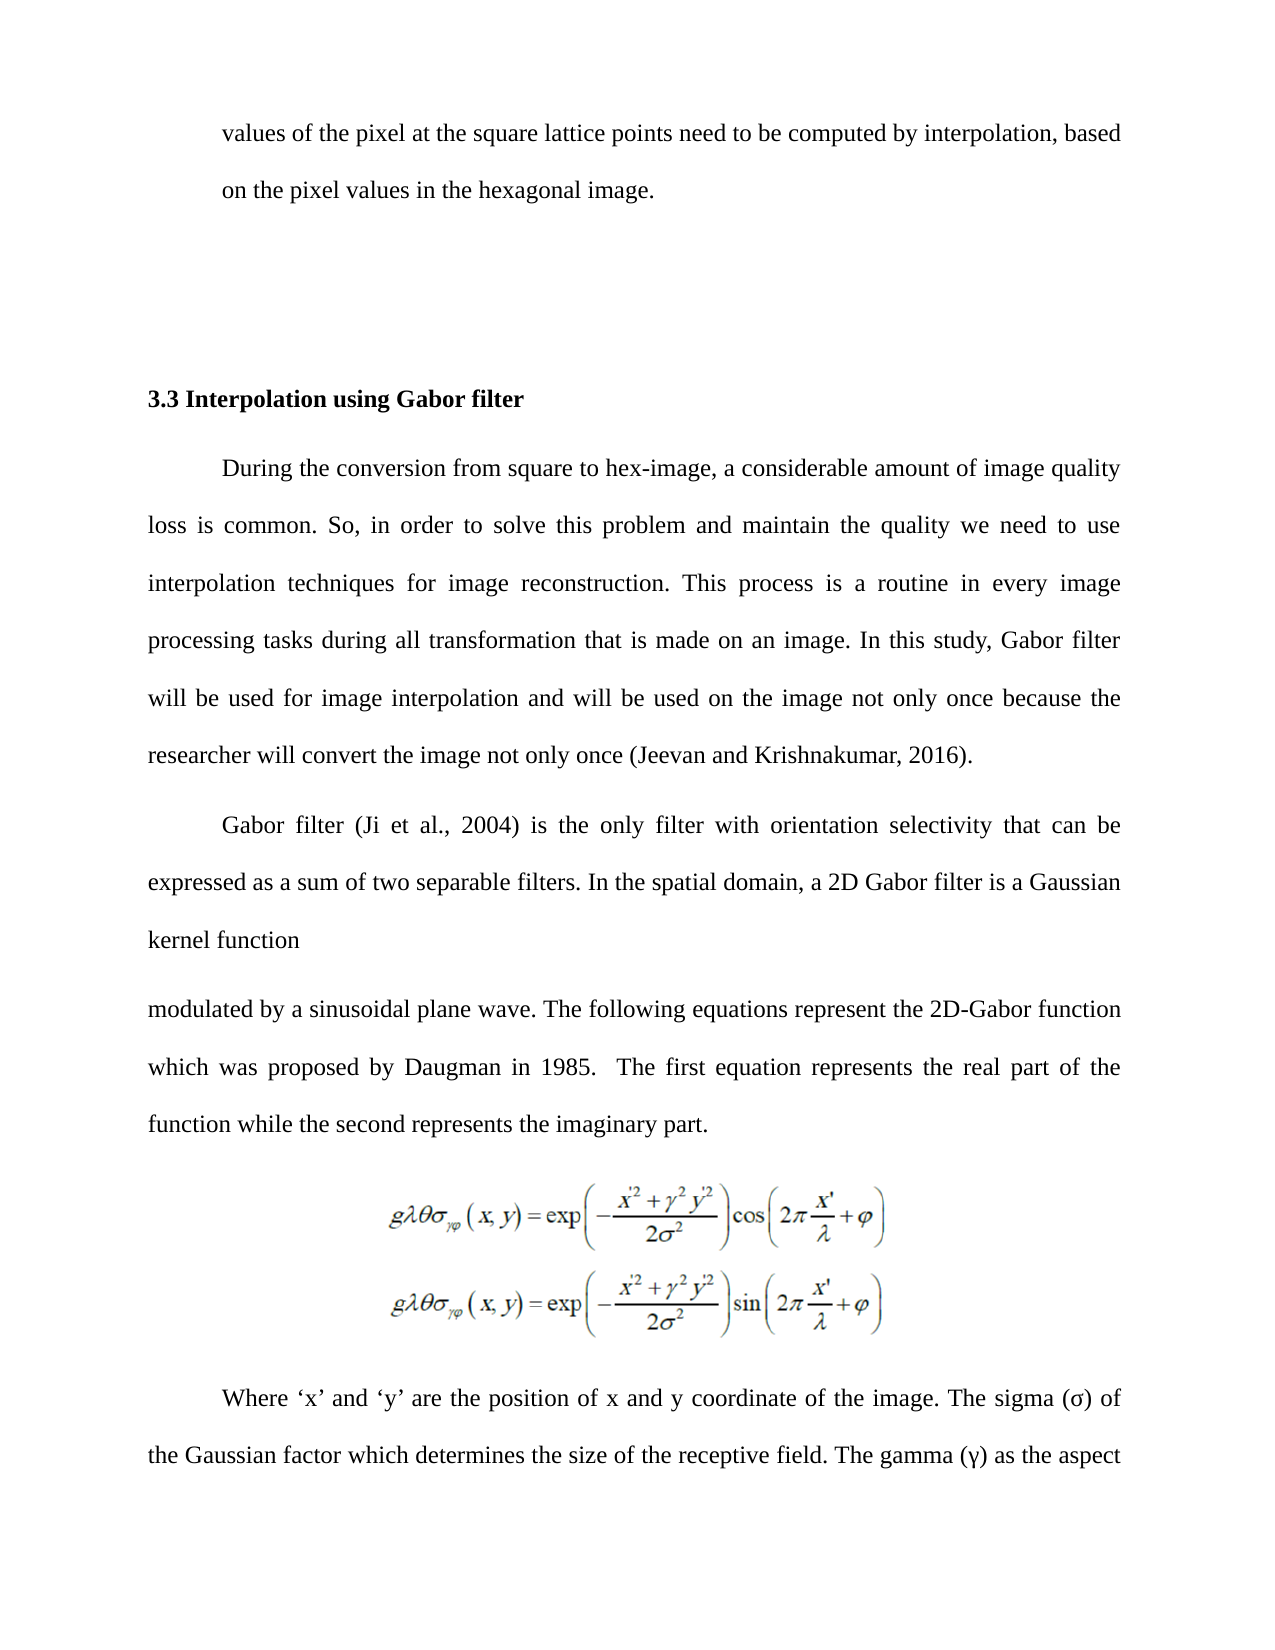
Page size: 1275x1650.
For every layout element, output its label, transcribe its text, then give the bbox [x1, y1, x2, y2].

text During the conversion from square to hex-image, a considerable amount of image quality loss is common. So, in order to solve this problem and maintain the quality we need to use interpolation techniques for image reconstruction. This process is a routine in every image processing tasks during all transformation that is made on an image. In this study, Gabor filter will be used for image interpolation and will be used on the image not only once because the researcher will convert the image not only once (Jeevan and Krishnakumar, 2016). [148, 453, 1122, 769]
text Gabor filter (Ji et al., 2004) is the only filter with orientation selectivity that can be expressed as a sum of two separable filters. In the spatial domain, a 2D Gabor filter is a Gaussian kernel function [148, 810, 1122, 954]
text values of the pixel at the square lattice points need to be computed by interpolation, based on the pixel values in the hexagonal image. [222, 118, 1122, 204]
text Where ‘x’ and ‘y’ are the position of x and y coordinate of the image. The sigma (σ) of the Gaussian factor which determines the size of the receptive field. The gamma (γ) as the aspect [148, 1383, 1122, 1469]
text 3.3 Interpolation using Gabor filter [148, 384, 1122, 412]
text modulated by a sinusoidal plane wave. The following equations represent the 2D-Gabor function which was proposed by Daugman in 1985. The first equation represents the real part of the function while the second represents the imaginary part. [148, 994, 1122, 1138]
